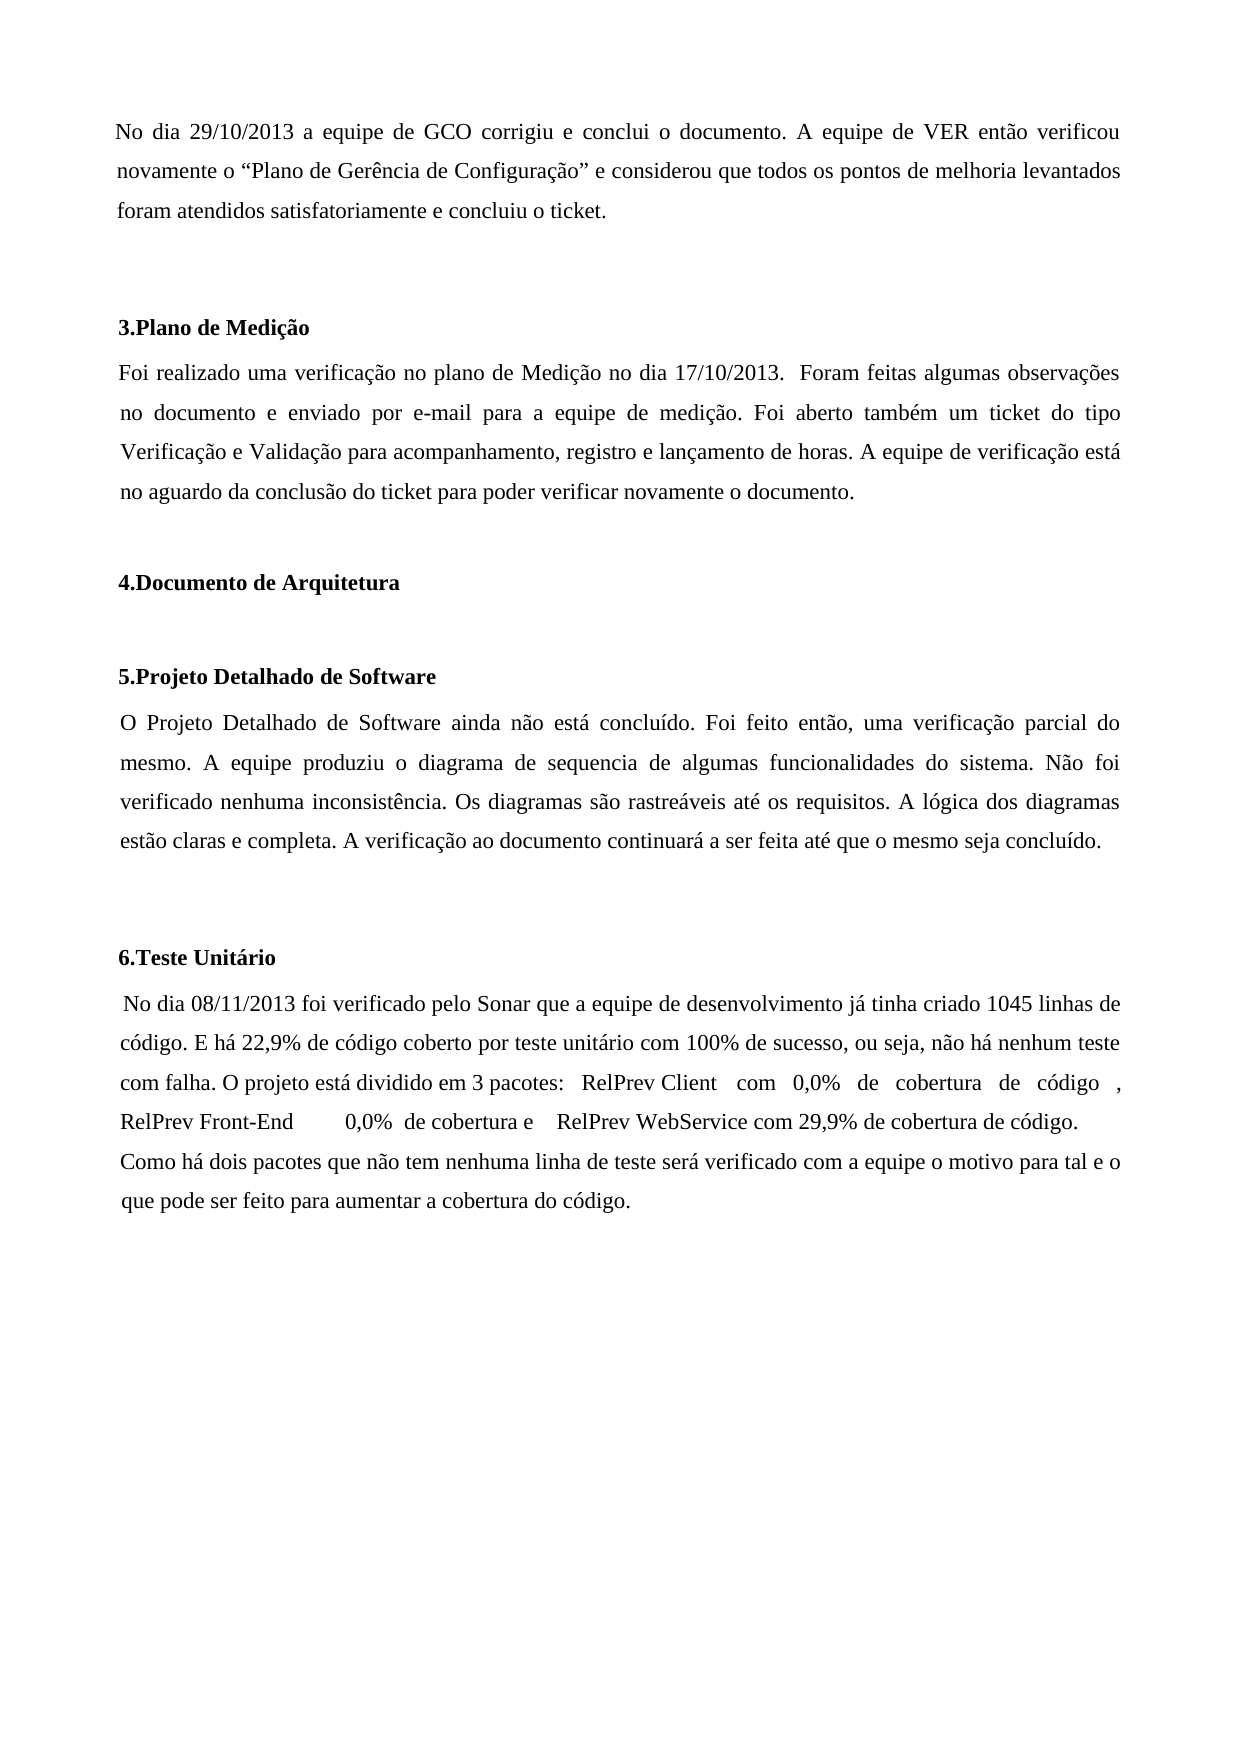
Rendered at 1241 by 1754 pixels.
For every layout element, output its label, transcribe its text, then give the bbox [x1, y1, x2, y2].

text Como há dois pacotes que não tem nenhuma linha de teste será verificado com a equipe o motivo para tal e o que pode ser feito para aumentar a cobertura do código. [120, 1148, 1122, 1213]
text Foi realizado uma verificação no plano de Medição no dia 17/10/2013. Foram feitas algumas observações no documento e enviado por e-mail para a equipe de medição. Foi aberto também um ticket do tipo Verificação e Validação para acompanhamento, registro e lançamento de horas. A equipe de verificação está no aguardo da conclusão do ticket para poder verificar novamente o documento. [118, 359, 1122, 504]
text No dia 08/11/2013 foi verificado pelo Sonar que a equipe de desenvolvimento já tinha criado 1045 linhas de código. E há 22,9% de código coberto por teste unitário com 100% de sucesso, ou seja, não há nenhum teste com falha. O projeto está dividido em 3 pacotes: RelPrev Client com 0,0% de cobertura de código , RelPrev Front-End 0,0% de cobertura e RelPrev WebService com 29,9% de cobertura de código. [120, 990, 1122, 1134]
subtitle Plano de Medição [118, 313, 1122, 340]
subtitle Projeto Detalhado de Software [118, 663, 1122, 690]
text No dia 29/10/2013 a equipe de GCO corrigiu e conclui o documento. A equipe de VER então verificou novamente o “Plano de Gerência de Configuração” e considerou que todos os pontos de melhoria levantados foram atendidos satisfatoriamente e concluiu o ticket. [115, 118, 1122, 223]
text O Projeto Detalhado de Software ainda não está concluído. Foi feito então, uma verificação parcial do mesmo. A equipe produziu o diagrama de sequencia de algumas funcionalidades do sistema. Não foi verificado nenhuma inconsistência. Os diagramas são rastreáveis até os requisitos. A lógica dos diagramas estão claras e completa. A verificação ao documento continuará a ser feita até que o mesmo seja concluído. [120, 709, 1122, 854]
subtitle Teste Unitário [118, 944, 1122, 970]
subtitle Documento de Arquitetura [118, 569, 1122, 596]
